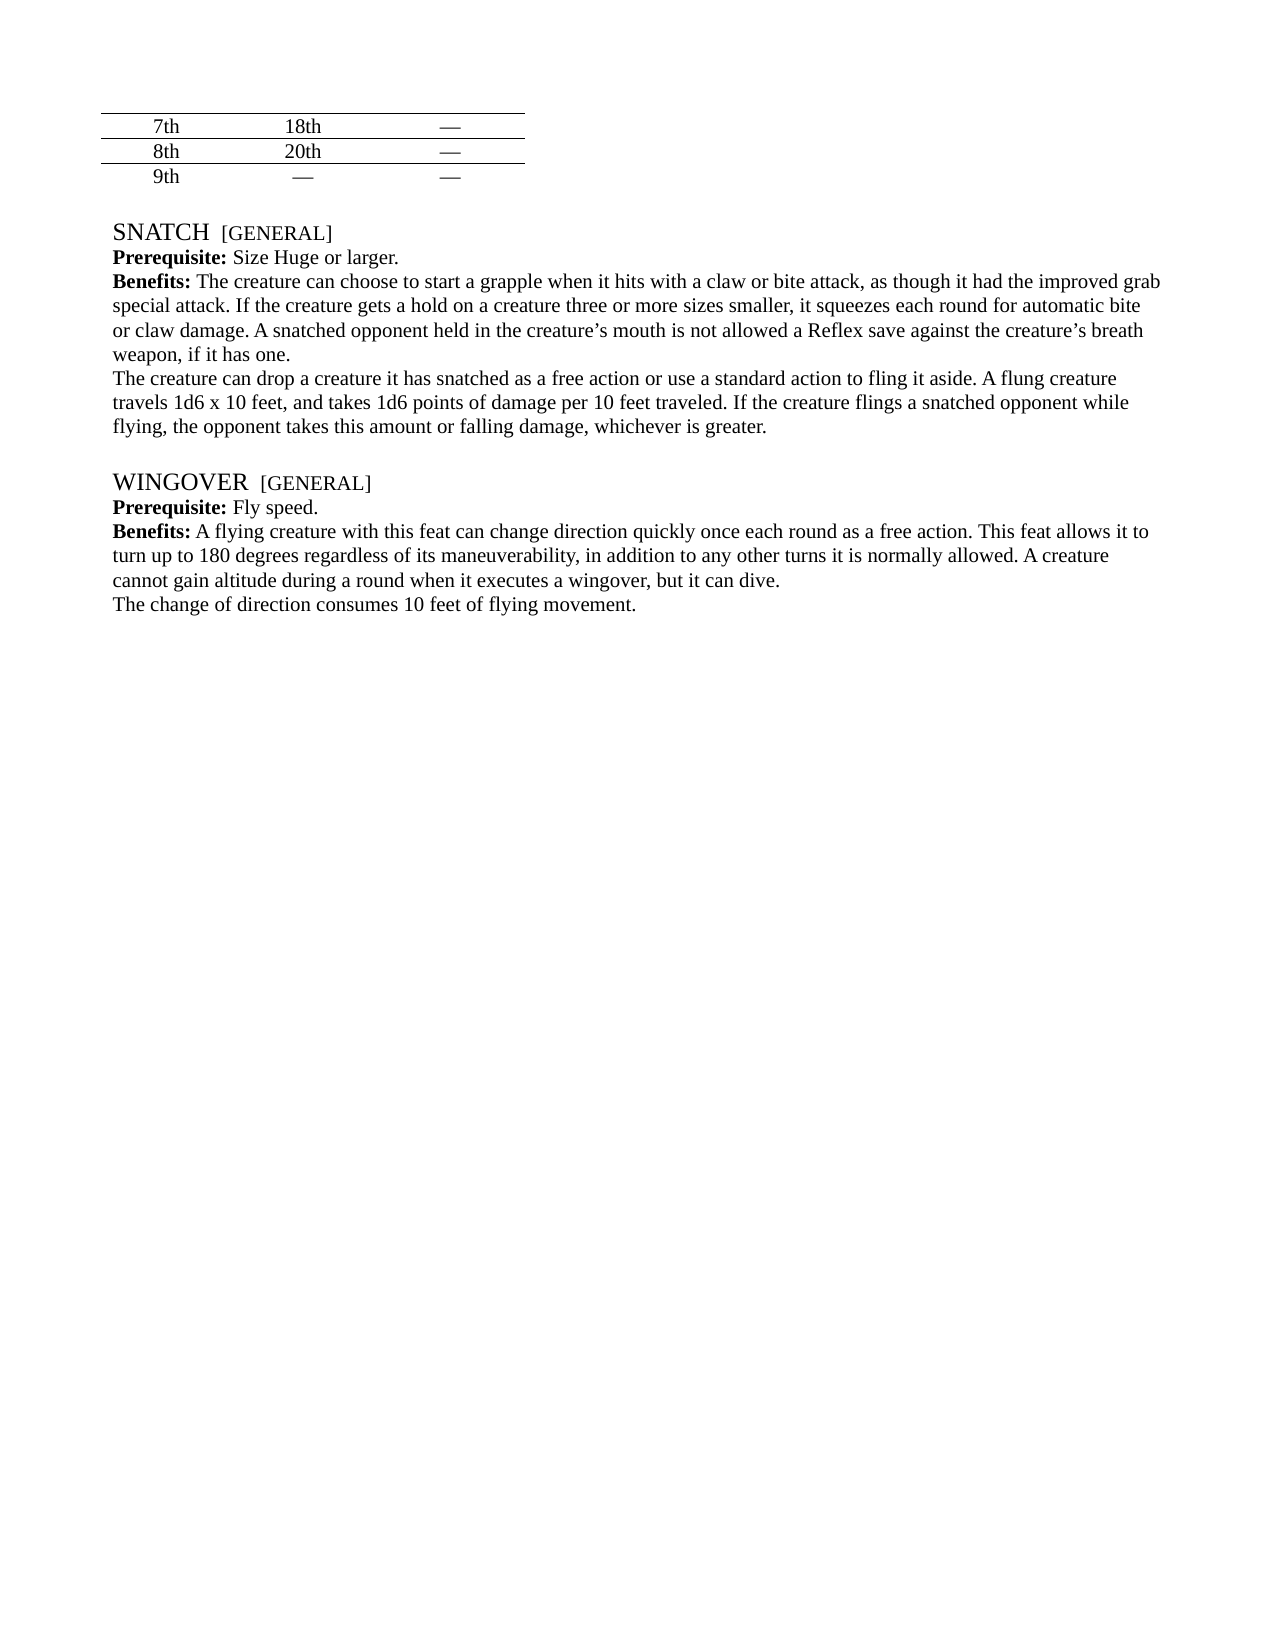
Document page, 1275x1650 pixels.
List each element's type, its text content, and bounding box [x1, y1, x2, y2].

text Benefits: A flying creature with this feat can change direction quickly once each round as a free action. This feat allows it to turn up to 180 degrees regardless of its maneuverability, in addition to any other turns it is normally allowed. A creature cannot gain altitude during a round when it executes a wingover, but it can dive. [112, 519, 1162, 592]
table_cell 20th [231, 139, 375, 163]
text Benefits: The creature can choose to start a grapple when it hits with a claw or bite attack, as though it had the improved grab special attack. If the creature gets a hold on a creature three or more sizes smaller, it squeezes each round for automatic bite or claw damage. A snatched opponent held in the creature’s mouth is not allowed a Reflex save against the creature’s breath weapon, if it has one. [112, 269, 1162, 366]
text The creature can drop a creature it has snatched as a free action or use a standard action to fling it aside. A flung creature travels 1d6 x 10 feet, and takes 1d6 points of damage per 10 feet traveled. If the creature flings a snatched opponent while flying, the opponent takes this amount or falling damage, whichever is greater. [112, 366, 1162, 438]
text The change of direction consumes 10 feet of flying movement. [112, 592, 1162, 616]
table_cell — [375, 114, 525, 138]
table_cell 7th [101, 114, 231, 138]
text Prerequisite: Size Huge or larger. [112, 245, 1162, 269]
table_cell — [375, 139, 525, 163]
table_cell 18th [231, 114, 375, 138]
table_cell — [375, 164, 525, 188]
text WINGOVER [GENERAL] [112, 467, 1162, 495]
table_cell 8th [101, 139, 231, 163]
text Prerequisite: Fly speed. [112, 495, 1162, 519]
table_cell 9th [101, 164, 231, 188]
table_cell — [231, 164, 375, 188]
text SNATCH [GENERAL] [112, 217, 1162, 245]
